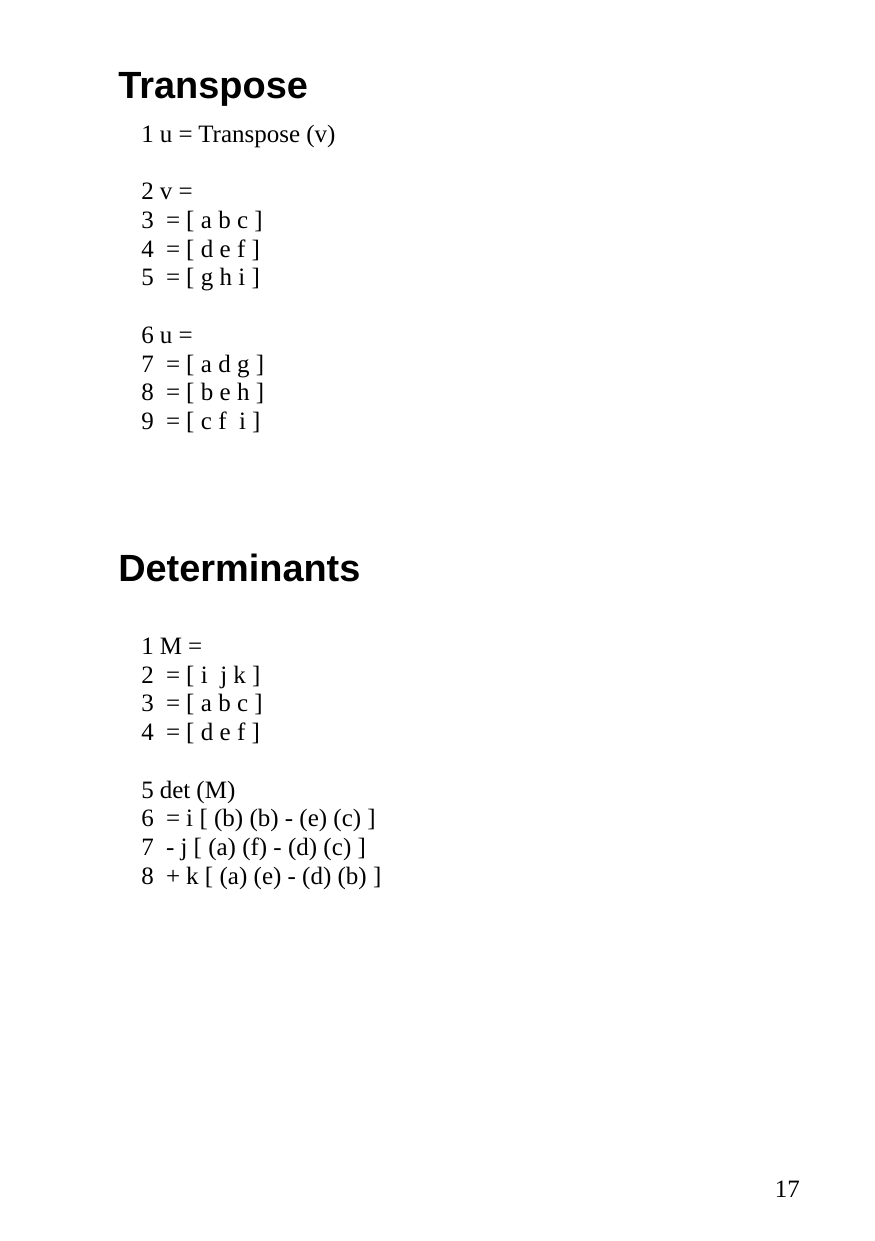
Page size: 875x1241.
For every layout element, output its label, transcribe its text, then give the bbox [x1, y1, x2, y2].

table_cell - j [ (a) (f) - (d) (c) ] [156, 832, 814, 861]
table_header 1 [112, 631, 156, 660]
table_cell 6 [112, 804, 156, 832]
table_cell = [ a b c ] [156, 689, 814, 717]
table_cell det (M) [156, 775, 814, 803]
table_cell = [ c f i ] [156, 406, 814, 435]
table_cell 2 [112, 660, 156, 688]
table_cell [112, 291, 156, 320]
table_cell + k [ (a) (e) - (d) (b) ] [156, 861, 814, 890]
table_cell 5 [112, 775, 156, 803]
table_cell = [ a b c ] [156, 205, 814, 234]
table_cell 7 [112, 349, 156, 377]
table_cell [156, 890, 814, 918]
table_cell [112, 746, 156, 775]
table_header M = [156, 631, 814, 660]
table_header 1 [112, 119, 156, 147]
table_cell = [ b e h ] [156, 378, 814, 406]
subtitle Transpose [118, 62, 799, 106]
table_cell 8 [112, 378, 156, 406]
table_cell 3 [112, 689, 156, 717]
table_cell = [ a d g ] [156, 349, 814, 377]
table_cell v = [156, 176, 814, 205]
table_cell 9 [112, 406, 156, 435]
table_cell [156, 148, 814, 176]
table_cell [156, 435, 814, 464]
table_cell 7 [112, 832, 156, 861]
table_cell 2 [112, 176, 156, 205]
table_cell 8 [112, 861, 156, 890]
table_cell [156, 746, 814, 775]
table_cell = [ d e f ] [156, 717, 814, 746]
table_cell = [ g h i ] [156, 263, 814, 291]
table_cell = [ d e f ] [156, 234, 814, 262]
table_cell [112, 890, 156, 918]
table_cell 4 [112, 234, 156, 262]
table_cell [112, 435, 156, 464]
table_cell [112, 148, 156, 176]
table_cell 3 [112, 205, 156, 234]
table_cell = i [ (b) (b) - (e) (c) ] [156, 804, 814, 832]
table_cell 4 [112, 717, 156, 746]
table_cell = [ i j k ] [156, 660, 814, 688]
table_cell 6 [112, 320, 156, 349]
subtitle Determinants [118, 546, 799, 590]
table_cell [156, 291, 814, 320]
table_header u = Transpose (v) [156, 119, 814, 147]
table_cell u = [156, 320, 814, 349]
table_cell 5 [112, 263, 156, 291]
